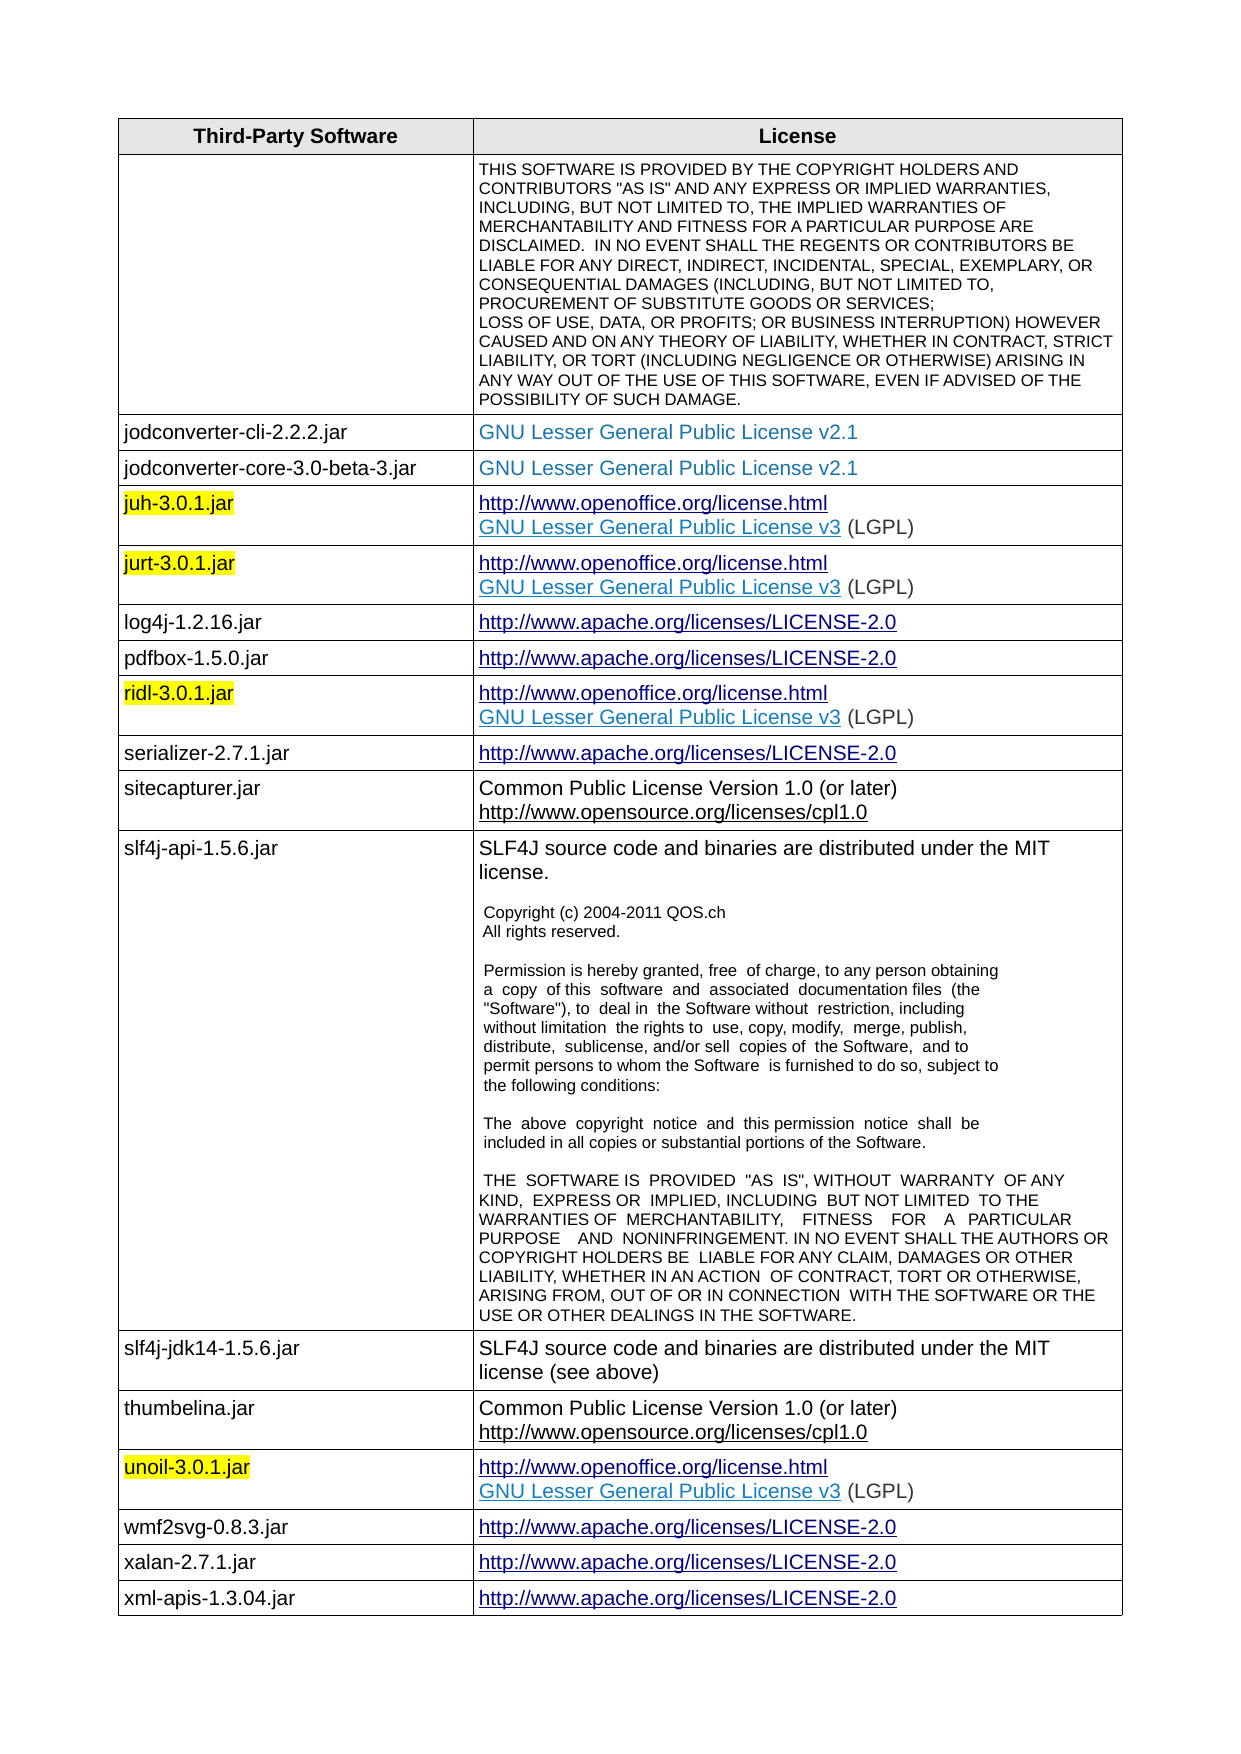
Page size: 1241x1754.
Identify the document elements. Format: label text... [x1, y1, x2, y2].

table_cell http://www.openoffice.org/license.html GNU Lesser General Public License v3 (LGPL) [474, 546, 1122, 604]
table_cell wmf2svg-0.8.3.jar [119, 1510, 473, 1544]
table_cell xml-apis-1.3.04.jar [119, 1581, 473, 1615]
table_cell http://www.apache.org/licenses/LICENSE-2.0 [474, 1510, 1122, 1544]
table_cell http://www.openoffice.org/license.html GNU Lesser General Public License v3 (LGPL) [474, 486, 1122, 545]
table_cell GNU Lesser General Public License v2.1 [474, 451, 1122, 485]
table_cell xalan-2.7.1.jar [119, 1545, 473, 1580]
table_header License [474, 119, 1122, 154]
table_cell http://www.apache.org/licenses/LICENSE-2.0 [474, 641, 1122, 675]
table_cell [119, 155, 473, 414]
table_cell Common Public License Version 1.0 (or later) http://www.opensource.org/licenses/cpl1.0 [474, 1391, 1122, 1449]
table_cell unoil-3.0.1.jar [119, 1450, 473, 1509]
table_cell SLF4J source code and binaries are distributed under the MIT license (see above) [474, 1331, 1122, 1390]
table_cell http://www.openoffice.org/license.html GNU Lesser General Public License v3 (LGPL) [474, 676, 1122, 735]
table_cell log4j-1.2.16.jar [119, 605, 473, 640]
table_cell slf4j-jdk14-1.5.6.jar [119, 1331, 473, 1390]
table_cell Common Public License Version 1.0 (or later) http://www.opensource.org/licenses/cpl1.0 [474, 771, 1122, 830]
table_cell http://www.openoffice.org/license.html GNU Lesser General Public License v3 (LGPL) [474, 1450, 1122, 1509]
table_cell jodconverter-core-3.0-beta-3.jar [119, 451, 473, 485]
table_cell THIS SOFTWARE IS PROVIDED BY THE COPYRIGHT HOLDERS AND CONTRIBUTORS "AS IS" AND ANY EXPRESS OR IMPLIED WARRANTIES, INCLUDING, BUT NOT LIMITED TO, THE IMPLIED WARRANTIES OF MERCHANTABILITY AND FITNESS FOR A PARTICULAR PURPOSE ARE DISCLAIMED. IN NO EVENT SHALL THE REGENTS OR CONTRIBUTORS BE LIABLE FOR ANY DIRECT, INDIRECT, INCIDENTAL, SPECIAL, EXEMPLARY, OR CONSEQUENTIAL DAMAGES (INCLUDING, BUT NOT LIMITED TO, PROCUREMENT OF SUBSTITUTE GOODS OR SERVICES; LOSS OF USE, DATA, OR PROFITS; OR BUSINESS INTERRUPTION) HOWEVER CAUSED AND ON ANY THEORY OF LIABILITY, WHETHER IN CONTRACT, STRICT LIABILITY, OR TORT (INCLUDING NEGLIGENCE OR OTHERWISE) ARISING IN ANY WAY OUT OF THE USE OF THIS SOFTWARE, EVEN IF ADVISED OF THE POSSIBILITY OF SUCH DAMAGE. [474, 155, 1122, 414]
table_cell jodconverter-cli-2.2.2.jar [119, 415, 473, 450]
table_cell sitecapturer.jar [119, 771, 473, 830]
table_cell http://www.apache.org/licenses/LICENSE-2.0 [474, 1581, 1122, 1615]
table_cell pdfbox-1.5.0.jar [119, 641, 473, 675]
table_header Third-Party Software [119, 119, 473, 154]
table_cell http://www.apache.org/licenses/LICENSE-2.0 [474, 1545, 1122, 1580]
table_cell GNU Lesser General Public License v2.1 [474, 415, 1122, 450]
table_cell ridl-3.0.1.jar [119, 676, 473, 735]
table_cell juh-3.0.1.jar [119, 486, 473, 545]
table_cell jurt-3.0.1.jar [119, 546, 473, 604]
table_cell serializer-2.7.1.jar [119, 736, 473, 770]
table_cell slf4j-api-1.5.6.jar [119, 831, 473, 1330]
table_cell thumbelina.jar [119, 1391, 473, 1449]
table_cell http://www.apache.org/licenses/LICENSE-2.0 [474, 736, 1122, 770]
table_cell http://www.apache.org/licenses/LICENSE-2.0 [474, 605, 1122, 640]
table_cell SLF4J source code and binaries are distributed under the MIT license. Copyright (c) 2004-2011 QOS.ch All rights reserved. Permission is hereby granted, free of charge, to any person obtaining a copy of this software and associated documentation files (the "Software"), to deal in the Software without restriction, including without limitation the rights to use, copy, modify, merge, publish, distribute, sublicense, and/or sell copies of the Software, and to permit persons to whom the Software is furnished to do so, subject to the following conditions: The above copyright notice and this permission notice shall be included in all copies or substantial portions of the Software. THE SOFTWARE IS PROVIDED "AS IS", WITHOUT WARRANTY OF ANY KIND, EXPRESS OR IMPLIED, INCLUDING BUT NOT LIMITED TO THE WARRANTIES OF MERCHANTABILITY, FITNESS FOR A PARTICULAR PURPOSE AND NONINFRINGEMENT. IN NO EVENT SHALL THE AUTHORS OR COPYRIGHT HOLDERS BE LIABLE FOR ANY CLAIM, DAMAGES OR OTHER LIABILITY, WHETHER IN AN ACTION OF CONTRACT, TORT OR OTHERWISE, ARISING FROM, OUT OF OR IN CONNECTION WITH THE SOFTWARE OR THE USE OR OTHER DEALINGS IN THE SOFTWARE. [474, 831, 1122, 1330]
